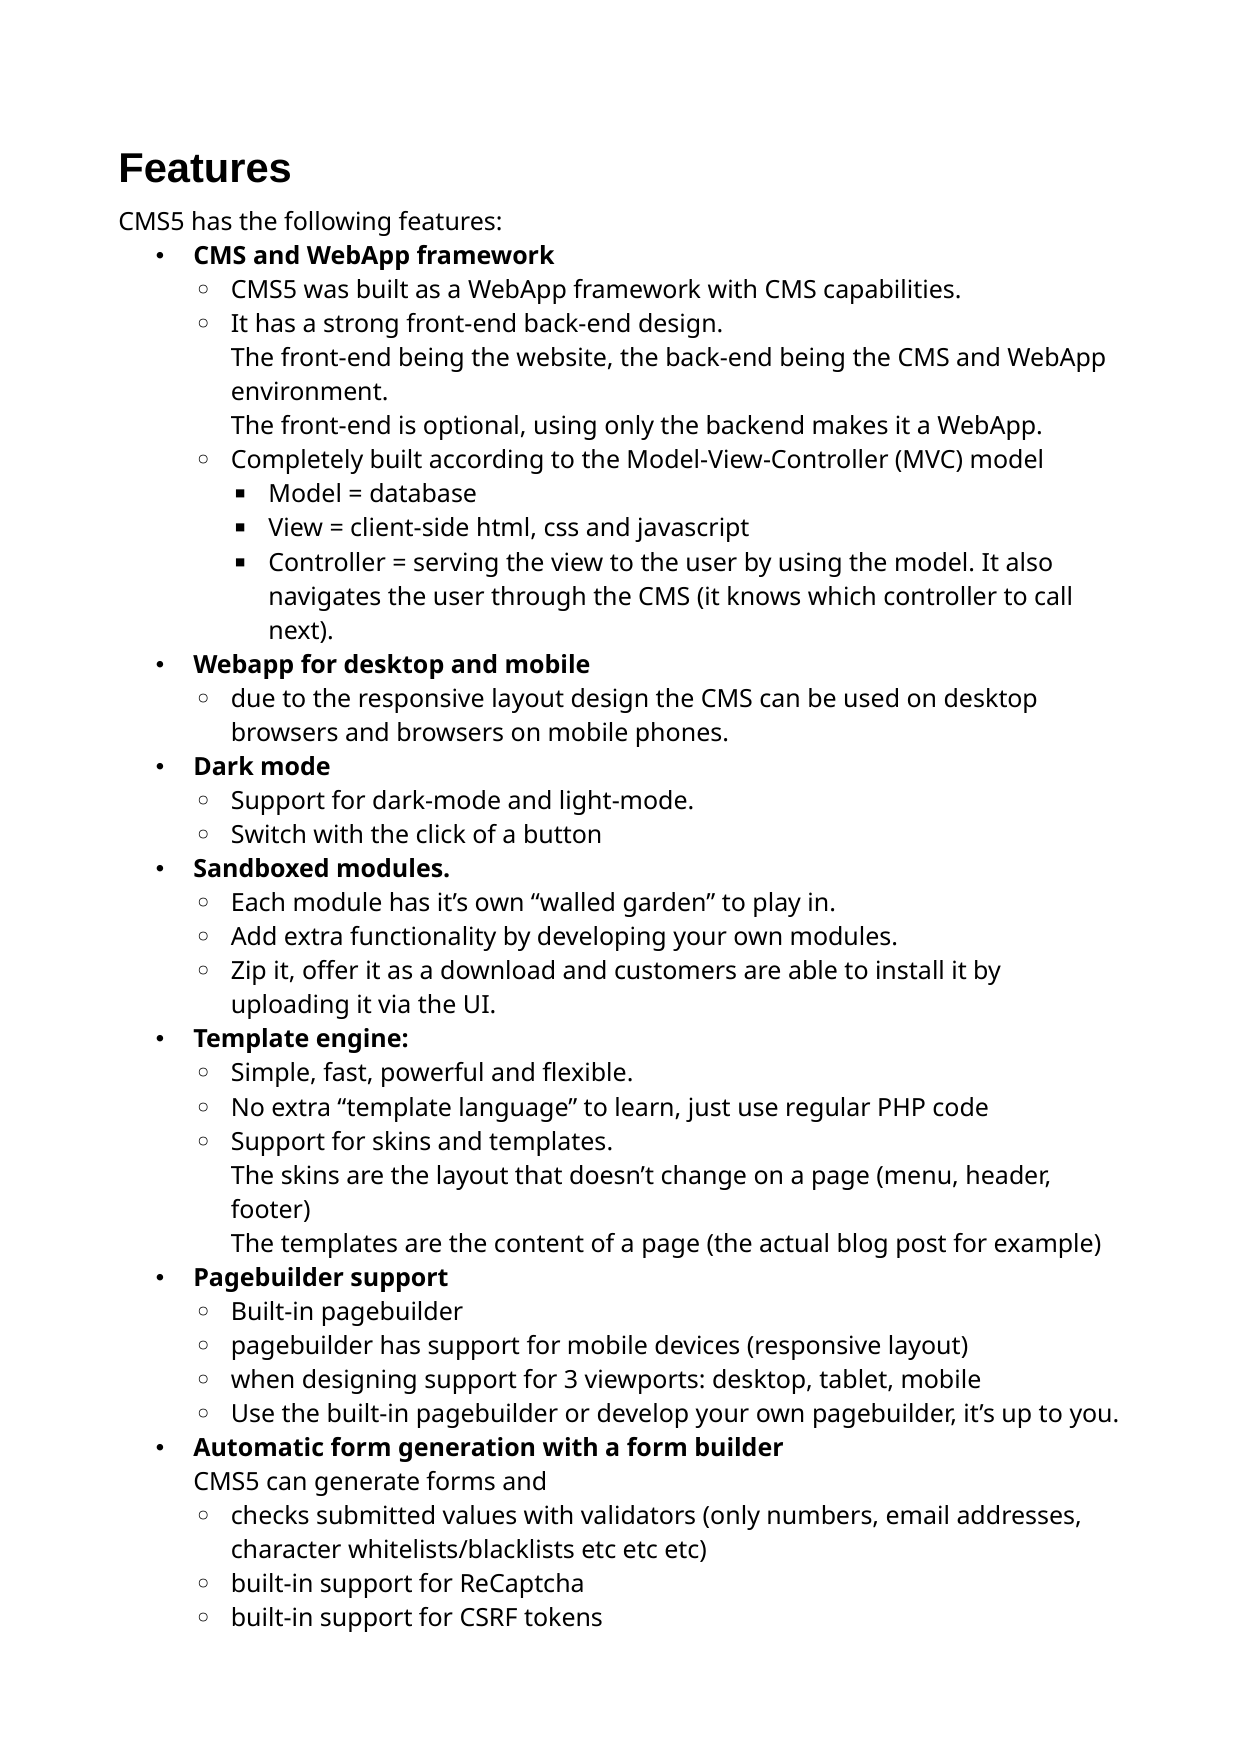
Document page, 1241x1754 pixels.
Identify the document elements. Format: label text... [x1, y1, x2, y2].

list Each module has it’s own “walled garden” to play in. [193, 885, 1122, 919]
list Built-in pagebuilder [193, 1293, 1122, 1328]
list built-in support for ReCaptcha [193, 1566, 1122, 1600]
list pagebuilder has support for mobile devices (responsive layout) [193, 1328, 1122, 1362]
list Use the built-in pagebuilder or develop your own pagebuilder, it’s up to you. [193, 1396, 1122, 1430]
list Add extra functionality by developing your own modules. [193, 919, 1122, 953]
list Switch with the click of a button [193, 817, 1122, 851]
list Dark mode [156, 748, 1122, 783]
list Support for skins and templates. The skins are the layout that doesn’t change on a page (menu, header, footer) The templates are the content of a page (the actual blog post for example) [193, 1123, 1122, 1259]
list Webapp for desktop and mobile [156, 646, 1122, 680]
text CMS5 has the following features: [118, 203, 1122, 238]
list View = client-side html, css and javascript [231, 510, 1122, 544]
list CMS5 was built as a WebApp framework with CMS capabilities. [193, 272, 1122, 306]
list Template engine: [156, 1021, 1122, 1055]
list It has a strong front-end back-end design. The front-end being the website, the back-end being the CMS and WebApp environment. The front-end is optional, using only the backend makes it a WebApp. [193, 306, 1122, 442]
list CMS and WebApp framework [156, 238, 1122, 272]
list No extra “template language” to learn, just use regular PHP code [193, 1089, 1122, 1123]
list when designing support for 3 viewports: desktop, tablet, mobile [193, 1362, 1122, 1396]
list Automatic form generation with a form builder CMS5 can generate forms and [156, 1430, 1122, 1498]
list Support for dark-mode and light-mode. [193, 783, 1122, 817]
list Pagebuilder support [156, 1259, 1122, 1293]
list due to the responsive layout design the CMS can be used on desktop browsers and browsers on mobile phones. [193, 680, 1122, 748]
list checks submitted values with validators (only numbers, email addresses, character whitelists/blacklists etc etc etc) [193, 1498, 1122, 1566]
list Simple, fast, powerful and flexible. [193, 1055, 1122, 1089]
list Zip it, offer it as a download and customers are able to install it by uploading it via the UI. [193, 953, 1122, 1021]
subtitle Features [118, 143, 1122, 191]
list Controller = serving the view to the user by using the model. It also navigates the user through the CMS (it knows which controller to call next). [231, 544, 1122, 646]
list built-in support for CSRF tokens [193, 1600, 1122, 1634]
list Completely built according to the Model-View-Controller (MVC) model [193, 442, 1122, 476]
list Model = database [231, 476, 1122, 510]
list Sandboxed modules. [156, 851, 1122, 885]
